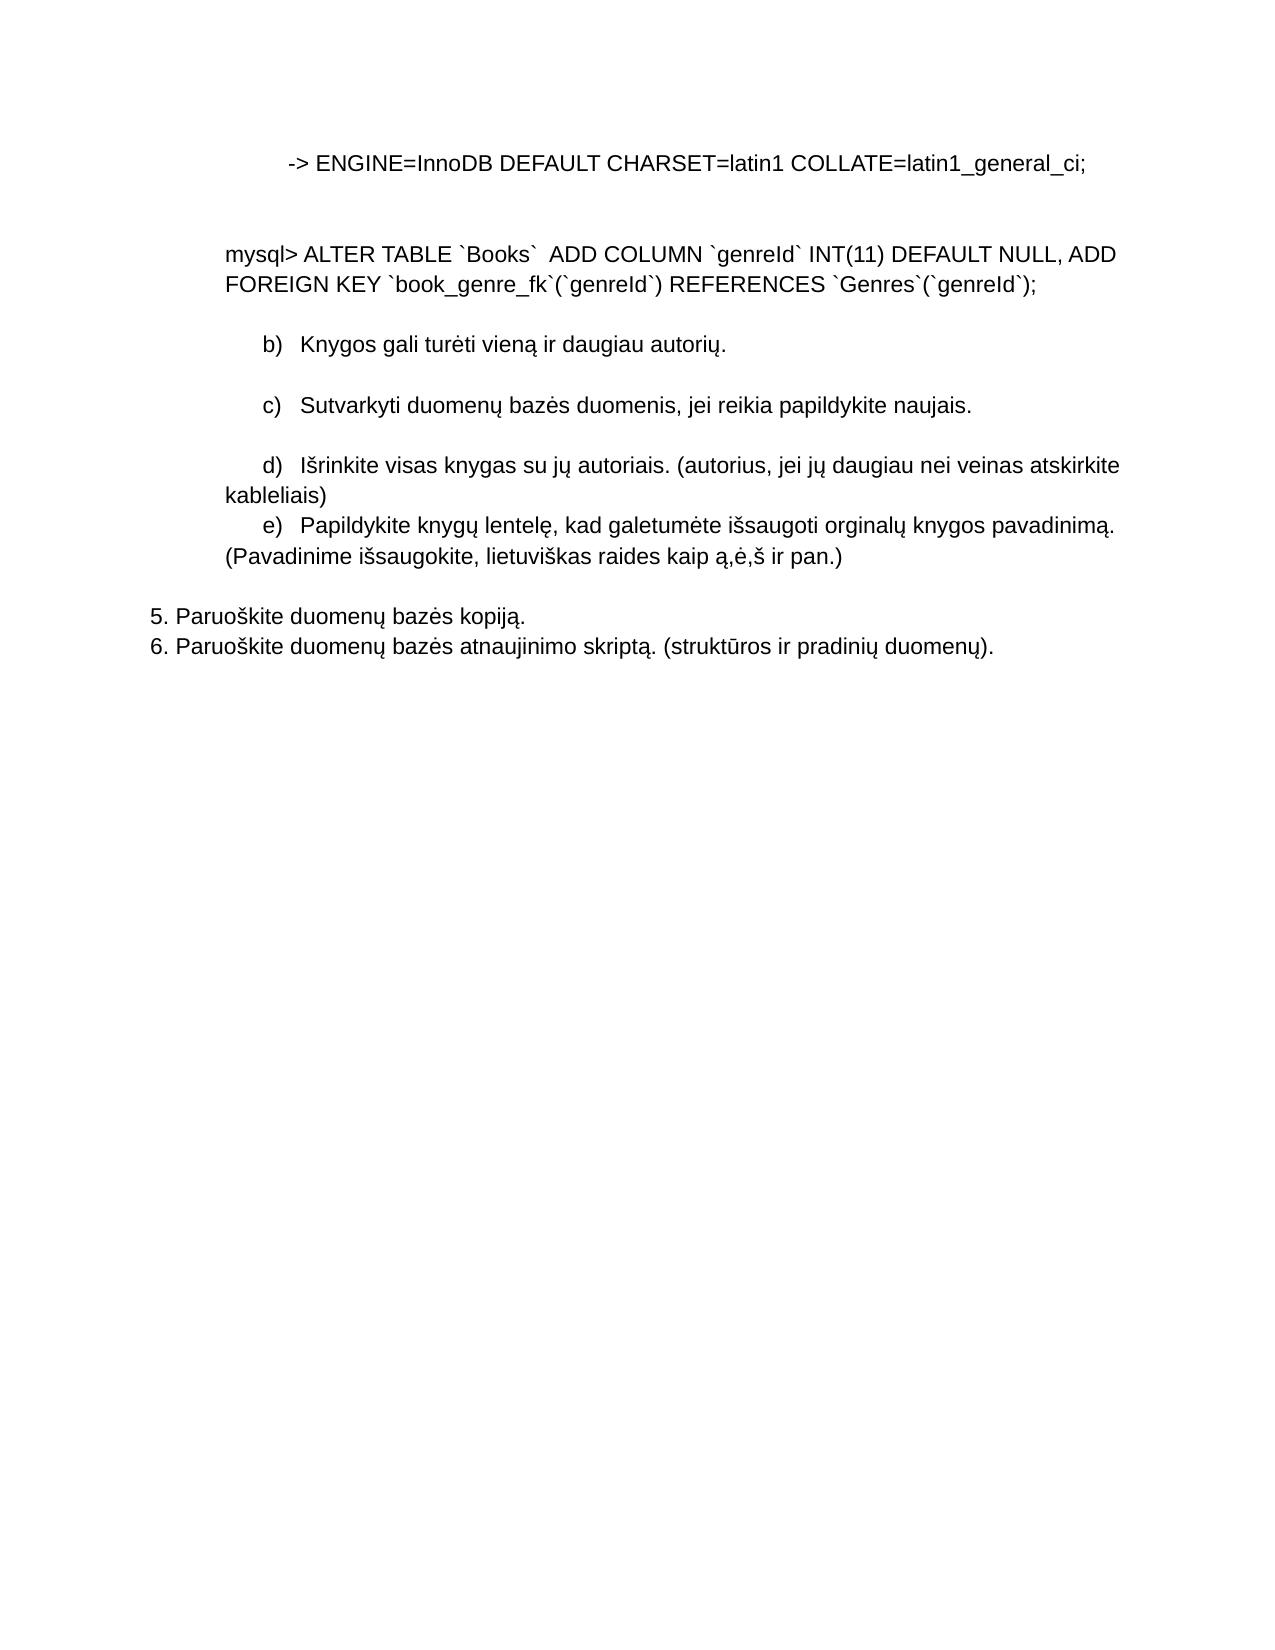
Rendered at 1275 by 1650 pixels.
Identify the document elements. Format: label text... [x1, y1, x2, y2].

text 6. Paruoškite duomenų bazės atnaujinimo skriptą. (struktūros ir pradinių duomenų). [150, 633, 1125, 660]
list Sutvarkyti duomenų bazės duomenis, jei reikia papildykite naujais. [225, 392, 1125, 418]
text -> ENGINE=InnoDB DEFAULT CHARSET=latin1 COLLATE=latin1_general_ci; [225, 150, 1125, 176]
list Išrinkite visas knygas su jų autoriais. (autorius, jei jų daugiau nei veinas atskirkite kableliais) [225, 452, 1125, 509]
text mysql> ALTER TABLE `Books` ADD COLUMN `genreId` INT(11) DEFAULT NULL, ADD FOREIGN KEY `book_genre_fk`(`genreId`) REFERENCES `Genres`(`genreId`); [225, 241, 1125, 297]
list Knygos gali turėti vieną ir daugiau autorių. [225, 331, 1125, 358]
list Papildykite knygų lentelę, kad galetumėte išsaugoti orginalų knygos pavadinimą. (Pavadinime išsaugokite, lietuviškas raides kaip ą,ė,š ir pan.) [225, 512, 1125, 569]
text 5. Paruoškite duomenų bazės kopiją. [150, 603, 1125, 629]
